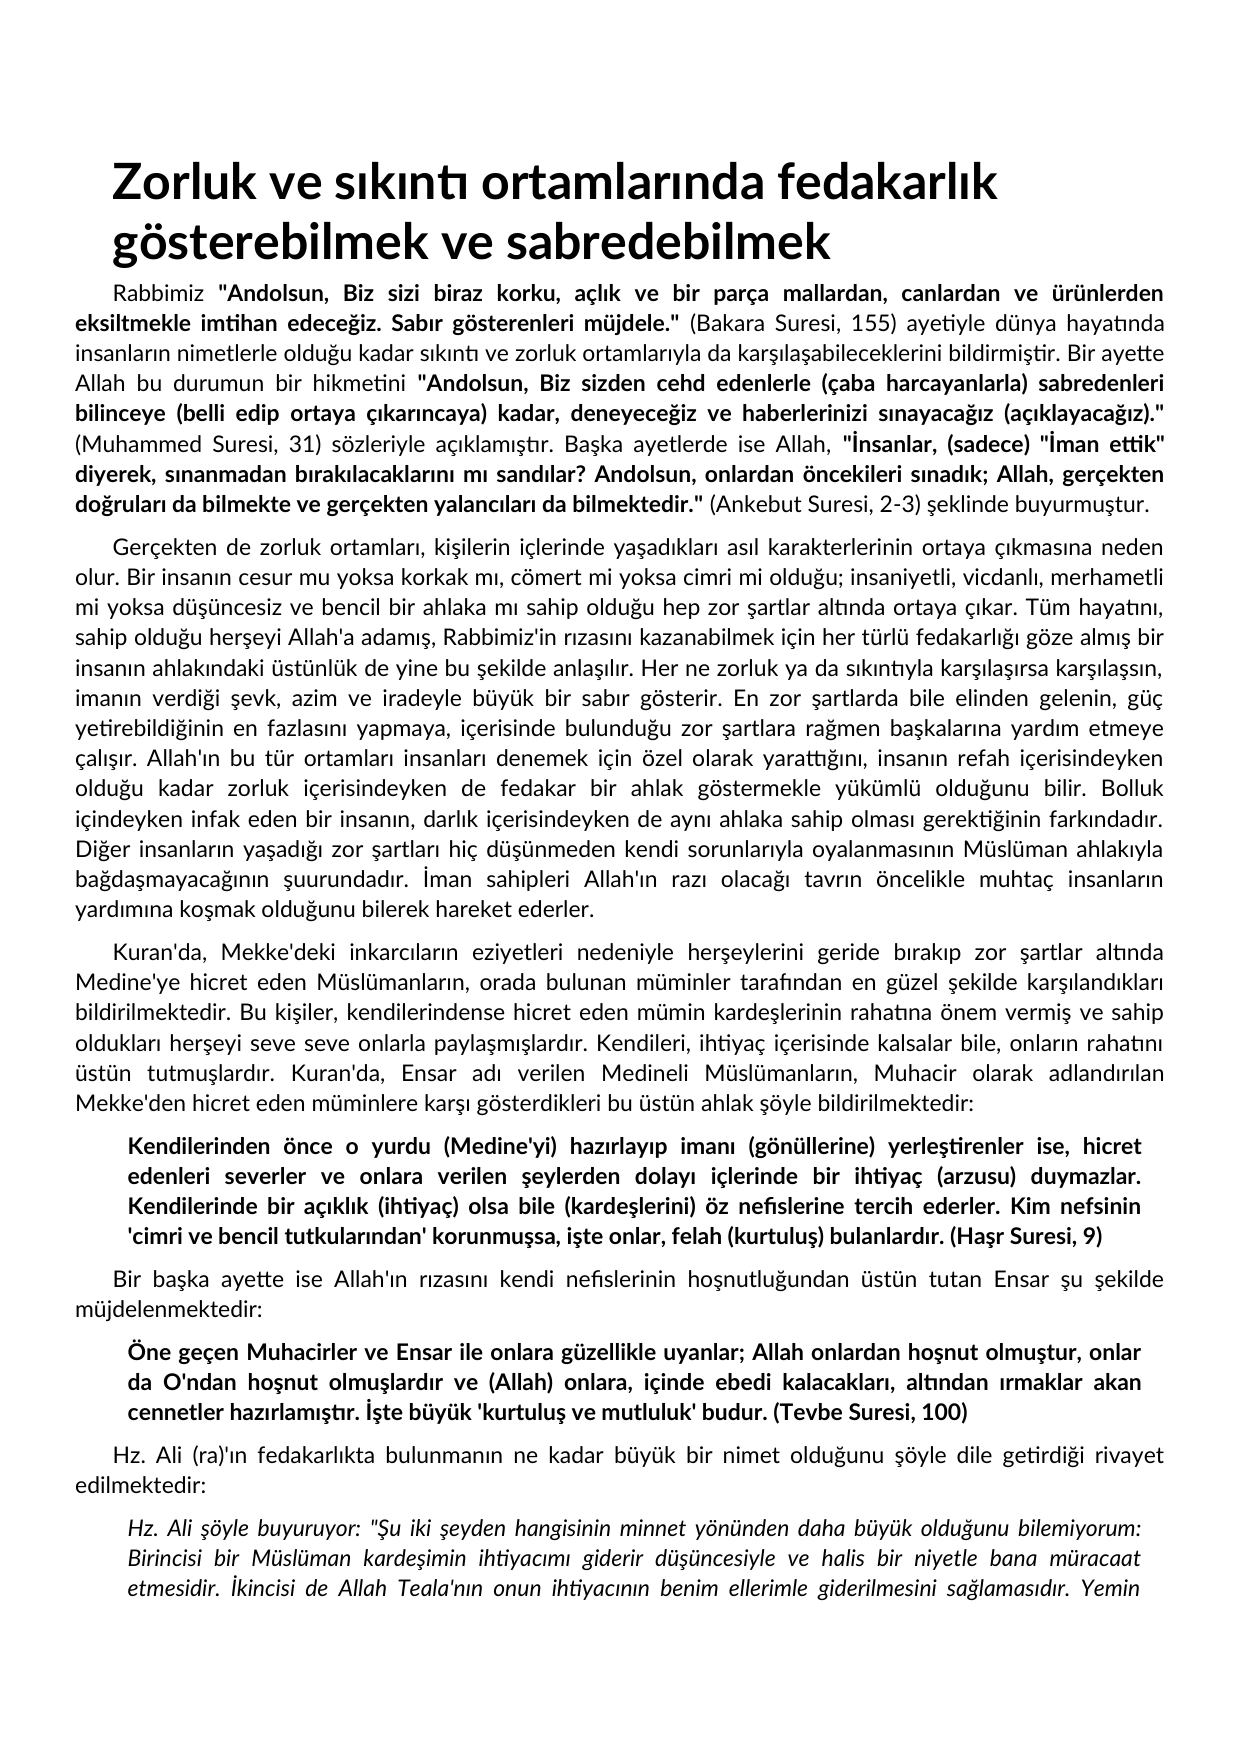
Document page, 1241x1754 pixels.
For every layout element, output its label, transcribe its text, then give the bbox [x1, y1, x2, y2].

text Öne geçen Muhacirler ve Ensar ile onlara güzellikle uyanlar; Allah onlardan hoşnut olmuştur, onlar da O'ndan hoşnut olmuşlardır ve (Allah) onlara, içinde ebedi kalacakları, altından ırmaklar akan cennetler hazırlamıştır. İşte büyük 'kurtuluş ve mutluluk' budur. (Tevbe Suresi, 100) [127, 1338, 1143, 1426]
text Bir başka ayette ise Allah'ın rızasını kendi nefislerinin hoşnutluğundan üstün tutan Ensar şu şekilde müjdelenmektedir: [75, 1265, 1165, 1322]
text Hz. Ali şöyle buyuruyor: "Şu iki şeyden hangisinin minnet yönünden daha büyük olduğunu bilemiyorum: Birincisi bir Müslüman kardeşimin ihtiyacımı giderir düşüncesiyle ve halis bir niyetle bana müracaat etmesidir. İkincisi de Allah Teala'nın onun ihtiyacının benim ellerimle giderilmesini sağlamasıdır. Yemin [127, 1514, 1143, 1602]
subtitle Zorluk ve sıkıntı ortamlarında fedakarlık gösterebilmek ve sabredebilmek [112, 150, 1165, 270]
text Rabbimiz "Andolsun, Biz sizi biraz korku, açlık ve bir parça mallardan, canlardan ve ürünlerden eksiltmekle imtihan edeceğiz. Sabır gösterenleri müjdele." (Bakara Suresi, 155) ayetiyle dünya hayatında insanların nimetlerle olduğu kadar sıkıntı ve zorluk ortamlarıyla da karşılaşabileceklerini bildirmiştir. Bir ayette Allah bu durumun bir hikmetini "Andolsun, Biz sizden cehd edenlerle (çaba harcayanlarla) sabredenleri bilinceye (belli edip ortaya çıkarıncaya) kadar, deneyeceğiz ve haberlerinizi sınayacağız (açıklayacağız)." (Muhammed Suresi, 31) sözleriyle açıklamıştır. Başka ayetlerde ise Allah, "İnsanlar, (sadece) "İman ettik" diyerek, sınanmadan bırakılacaklarını mı sandılar? Andolsun, onlardan öncekileri sınadık; Allah, gerçekten doğruları da bilmekte ve gerçekten yalancıları da bilmektedir." (Ankebut Suresi, 2-3) şeklinde buyurmuştur. [75, 278, 1165, 517]
text Gerçekten de zorluk ortamları, kişilerin içlerinde yaşadıkları asıl karakterlerinin ortaya çıkmasına neden olur. Bir insanın cesur mu yoksa korkak mı, cömert mi yoksa cimri mi olduğu; insaniyetli, vicdanlı, merhametli mi yoksa düşüncesiz ve bencil bir ahlaka mı sahip olduğu hep zor şartlar altında ortaya çıkar. Tüm hayatını, sahip olduğu herşeyi Allah'a adamış, Rabbimiz'in rızasını kazanabilmek için her türlü fedakarlığı göze almış bir insanın ahlakındaki üstünlük de yine bu şekilde anlaşılır. Her ne zorluk ya da sıkıntıyla karşılaşırsa karşılaşsın, imanın verdiği şevk, azim ve iradeyle büyük bir sabır gösterir. En zor şartlarda bile elinden gelenin, güç yetirebildiğinin en fazlasını yapmaya, içerisinde bulunduğu zor şartlara rağmen başkalarına yardım etmeye çalışır. Allah'ın bu tür ortamları insanları denemek için özel olarak yarattığını, insanın refah içerisindeyken olduğu kadar zorluk içerisindeyken de fedakar bir ahlak göstermekle yükümlü olduğunu bilir. Bolluk içindeyken infak eden bir insanın, darlık içerisindeyken de aynı ahlaka sahip olması gerektiğinin farkındadır. Diğer insanların yaşadığı zor şartları hiç düşünmeden kendi sorunlarıyla oyalanmasının Müslüman ahlakıyla bağdaşmayacağının şuurundadır. İman sahipleri Allah'ın razı olacağı tavrın öncelikle muhtaç insanların yardımına koşmak olduğunu bilerek hareket ederler. [75, 532, 1165, 922]
text Kendilerinden önce o yurdu (Medine'yi) hazırlayıp imanı (gönüllerine) yerleştirenler ise, hicret edenleri severler ve onlara verilen şeylerden dolayı içlerinde bir ihtiyaç (arzusu) duymazlar. Kendilerinde bir açıklık (ihtiyaç) olsa bile (kardeşlerini) öz nefislerine tercih ederler. Kim nefsinin 'cimri ve bencil tutkularından' korunmuşsa, işte onlar, felah (kurtuluş) bulanlardır. (Haşr Suresi, 9) [127, 1131, 1143, 1249]
text Kuran'da, Mekke'deki inkarcıların eziyetleri nedeniyle herşeylerini geride bırakıp zor şartlar altında Medine'ye hicret eden Müslümanların, orada bulunan müminler tarafından en güzel şekilde karşılandıkları bildirilmektedir. Bu kişiler, kendilerindense hicret eden mümin kardeşlerinin rahatına önem vermiş ve sahip oldukları herşeyi seve seve onlarla paylaşmışlardır. Kendileri, ihtiyaç içerisinde kalsalar bile, onların rahatını üstün tutmuşlardır. Kuran'da, Ensar adı verilen Medineli Müslümanların, Muhacir olarak adlandırılan Mekke'den hicret eden müminlere karşı gösterdikleri bu üstün ahlak şöyle bildirilmektedir: [75, 938, 1165, 1116]
text Hz. Ali (ra)'ın fedakarlıkta bulunmanın ne kadar büyük bir nimet olduğunu şöyle dile getirdiği rivayet edilmektedir: [75, 1441, 1165, 1498]
